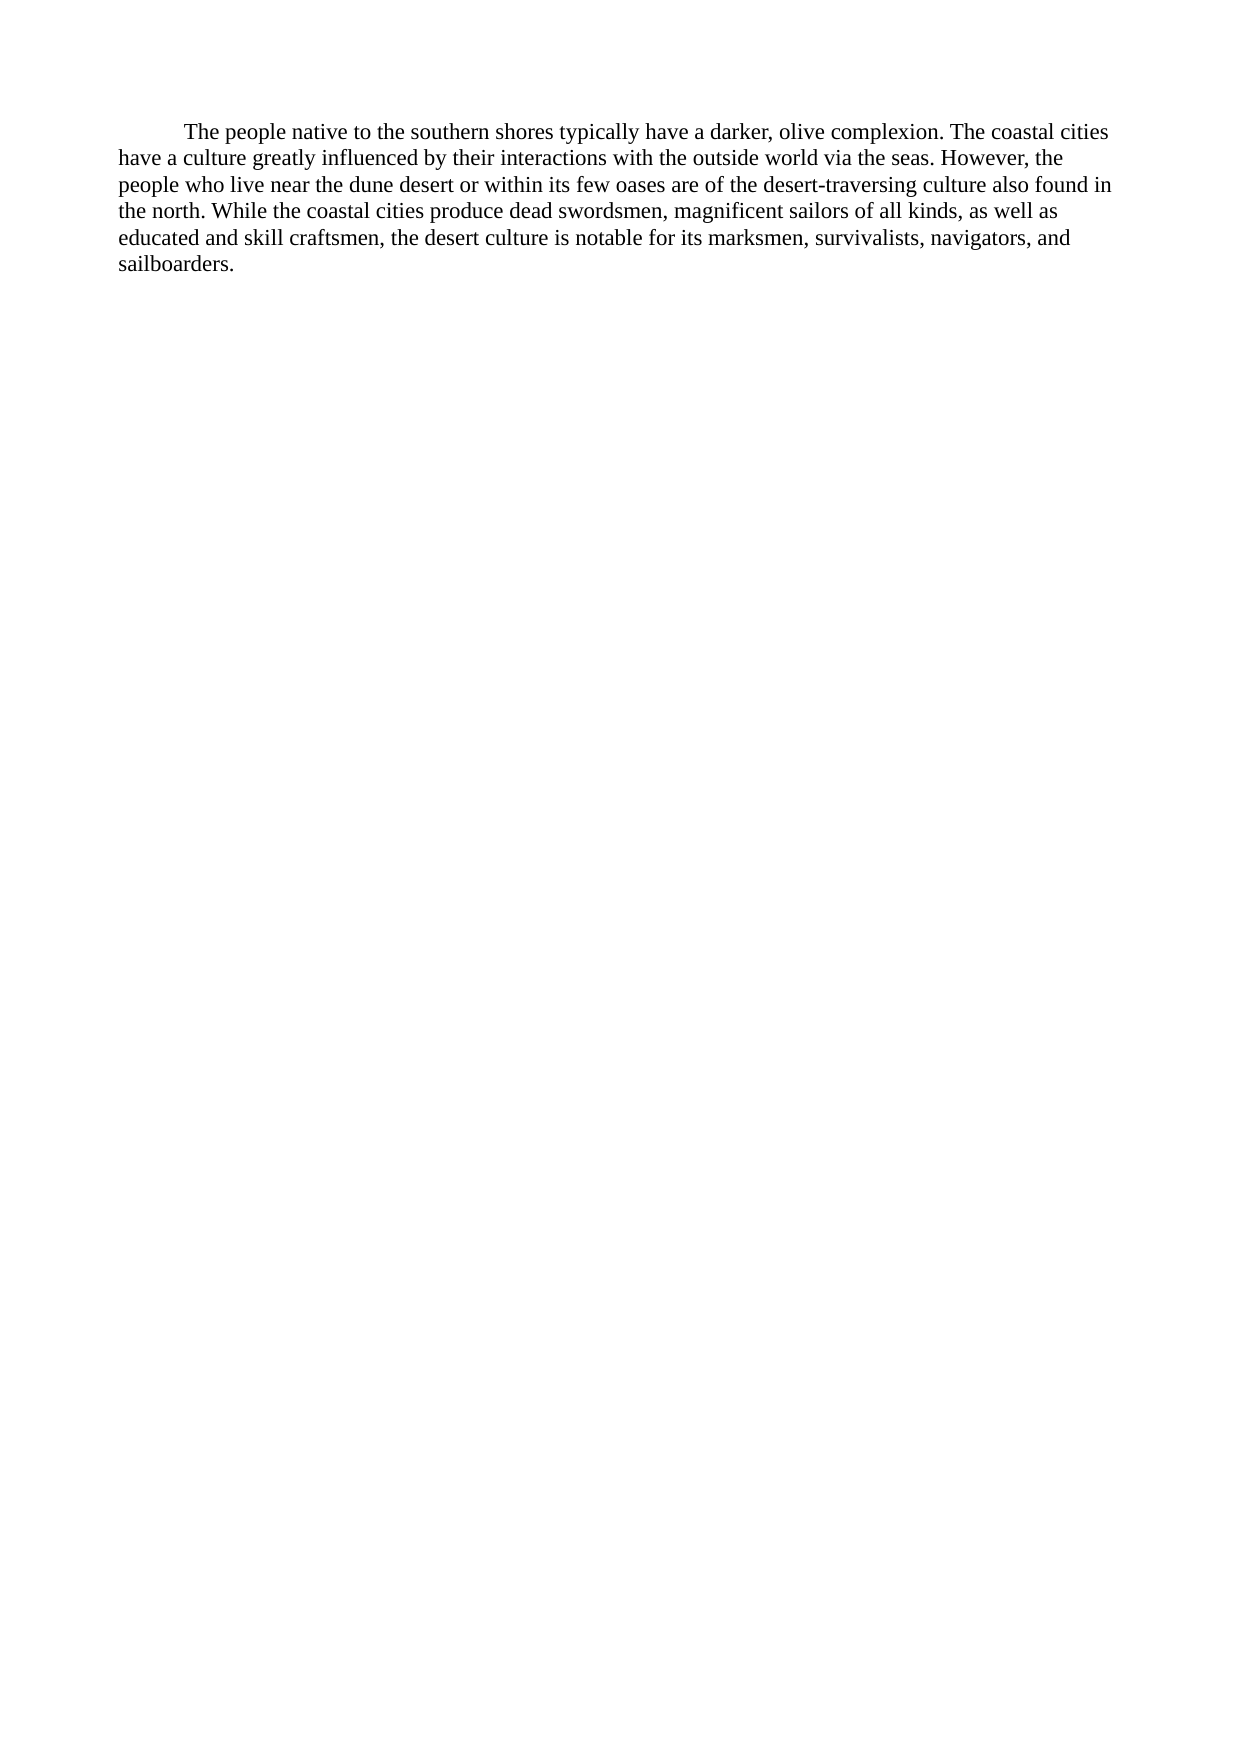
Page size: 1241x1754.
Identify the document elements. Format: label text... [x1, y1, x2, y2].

text The people native to the southern shores typically have a darker, olive complexion. The coastal cities have a culture greatly influenced by their interactions with the outside world via the seas. However, the people who live near the dune desert or within its few oases are of the desert-traversing culture also found in the north. While the coastal cities produce dead swordsmen, magnificent sailors of all kinds, as well as educated and skill craftsmen, the desert culture is notable for its marksmen, survivalists, navigators, and sailboarders. [118, 118, 1122, 276]
